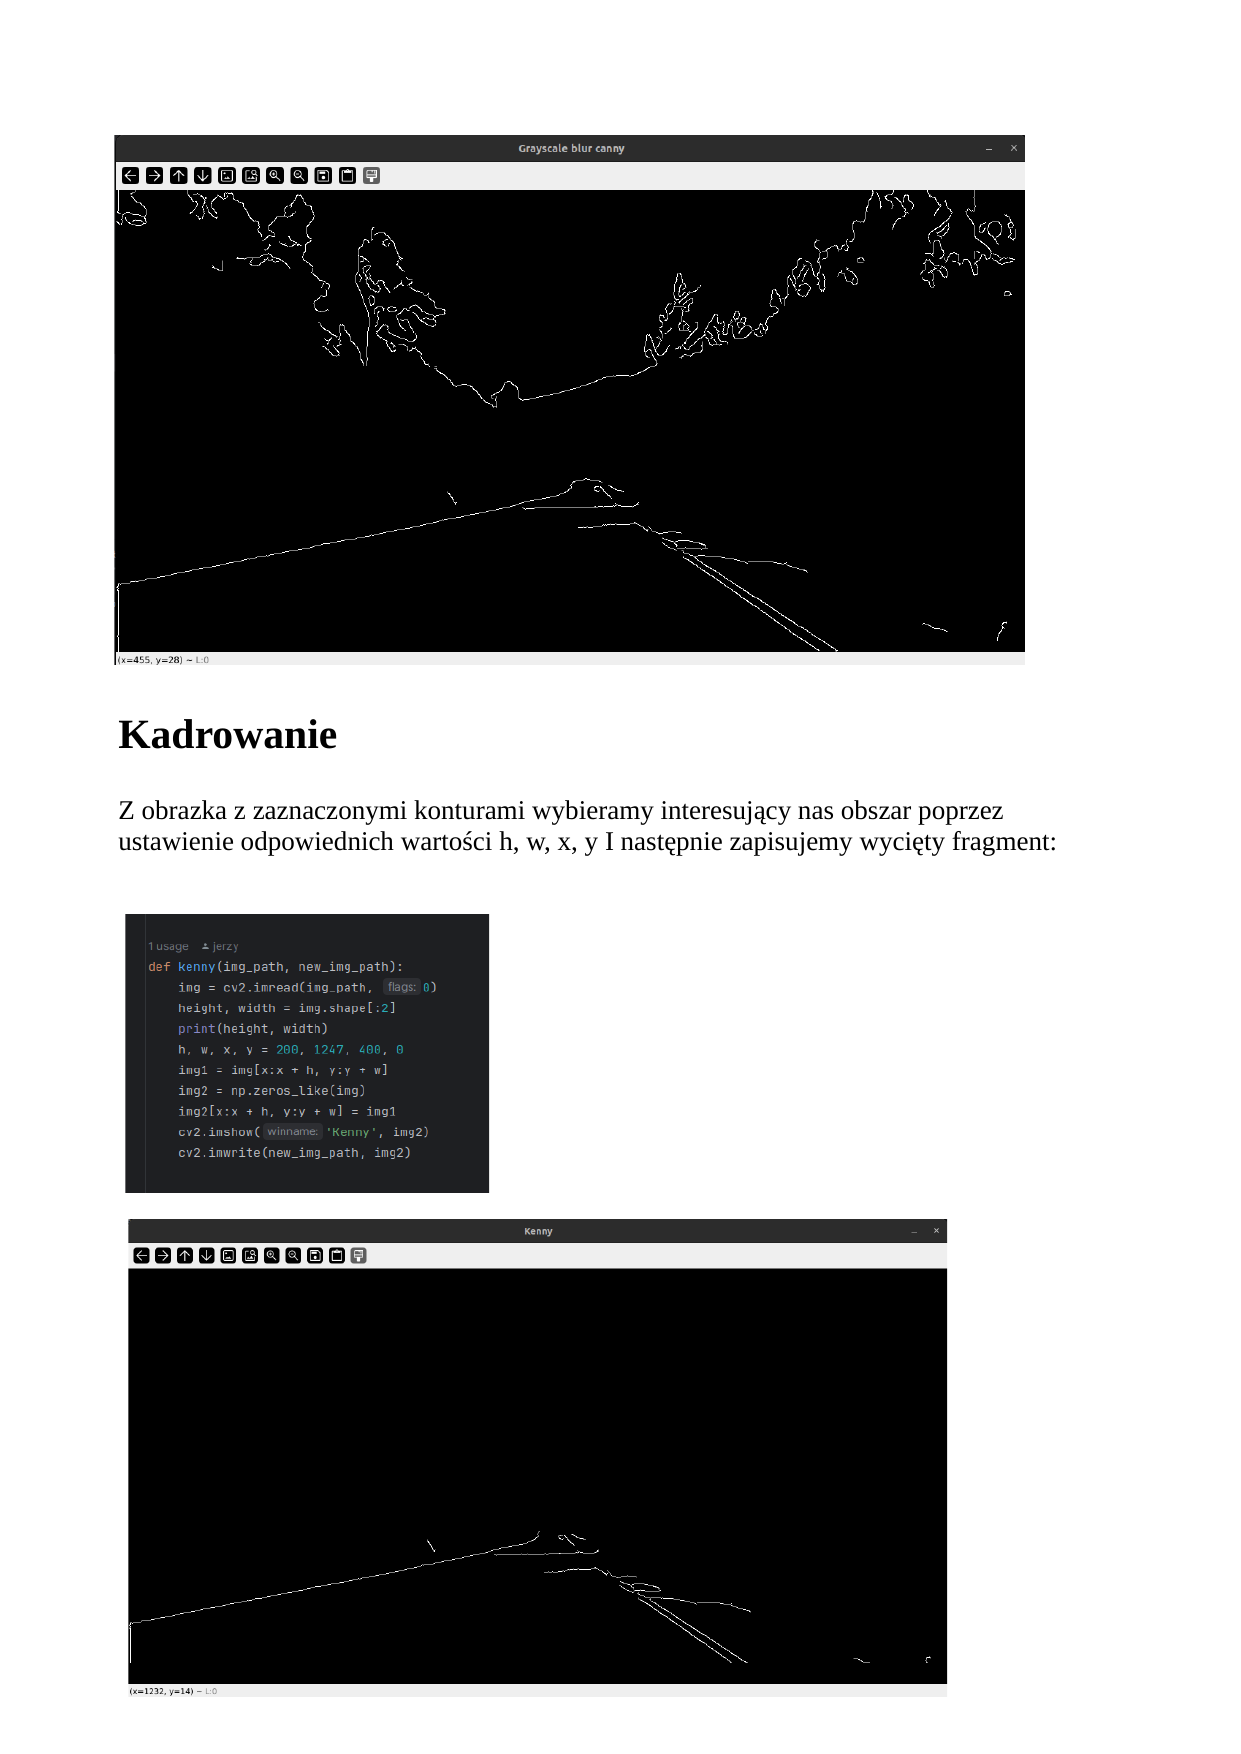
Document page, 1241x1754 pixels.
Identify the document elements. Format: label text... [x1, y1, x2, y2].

picture [128, 1219, 948, 1697]
text Kadrowanie [118, 710, 1122, 758]
picture [125, 914, 490, 1193]
text Z obrazka z zaznaczonymi konturami wybieramy interesujący nas obszar poprzez ustawienie odpowiednich wartości h, w, x, y I następnie zapisujemy wycięty fragment: [118, 794, 1122, 856]
picture [114, 135, 1025, 665]
